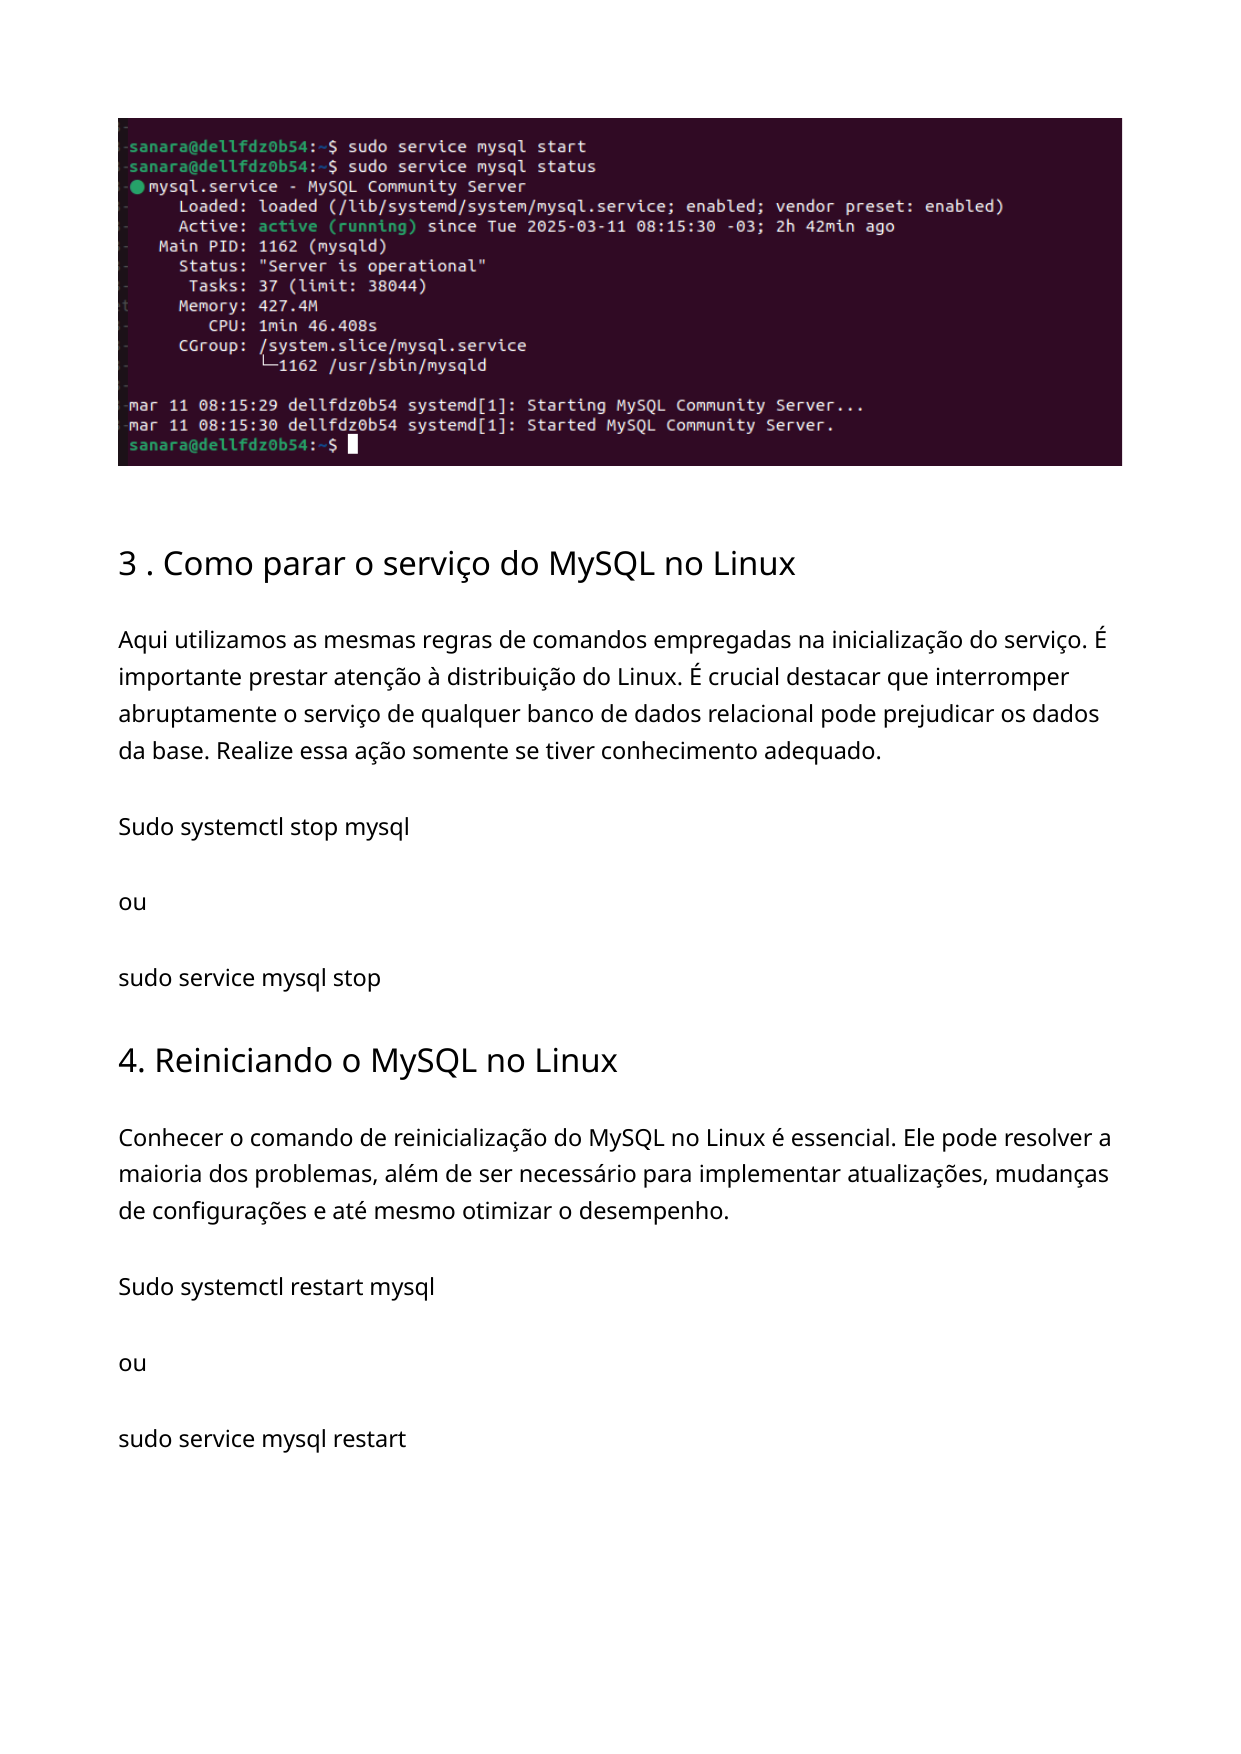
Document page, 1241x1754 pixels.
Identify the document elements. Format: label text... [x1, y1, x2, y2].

text sudo service mysql restart [118, 1422, 1122, 1454]
text Aqui utilizamos as mesmas regras de comandos empregadas na inicialização do serviço. É importante prestar atenção à distribuição do Linux. É crucial destacar que interromper abruptamente o serviço de qualquer banco de dados relacional pode prejudicar os dados da base. Realize essa ação somente se tiver conhecimento adequado. [118, 624, 1122, 766]
text sudo service mysql stop [118, 961, 1122, 993]
text Conhecer o comando de reinicialização do MySQL no Linux é essencial. Ele pode resolver a maioria dos problemas, além de ser necessário para implementar atualizações, mudanças de configurações e até mesmo otimizar o desempenho. [118, 1121, 1122, 1227]
picture [118, 118, 1123, 466]
text ou [118, 1346, 1122, 1378]
subtitle 4. Reiniciando o MySQL no Linux [118, 1037, 1122, 1082]
text Sudo systemctl restart mysql [118, 1270, 1122, 1302]
subtitle 3 . Como parar o serviço do MySQL no Linux [118, 540, 1122, 584]
text Sudo systemctl stop mysql [118, 810, 1122, 842]
text ou [118, 886, 1122, 918]
